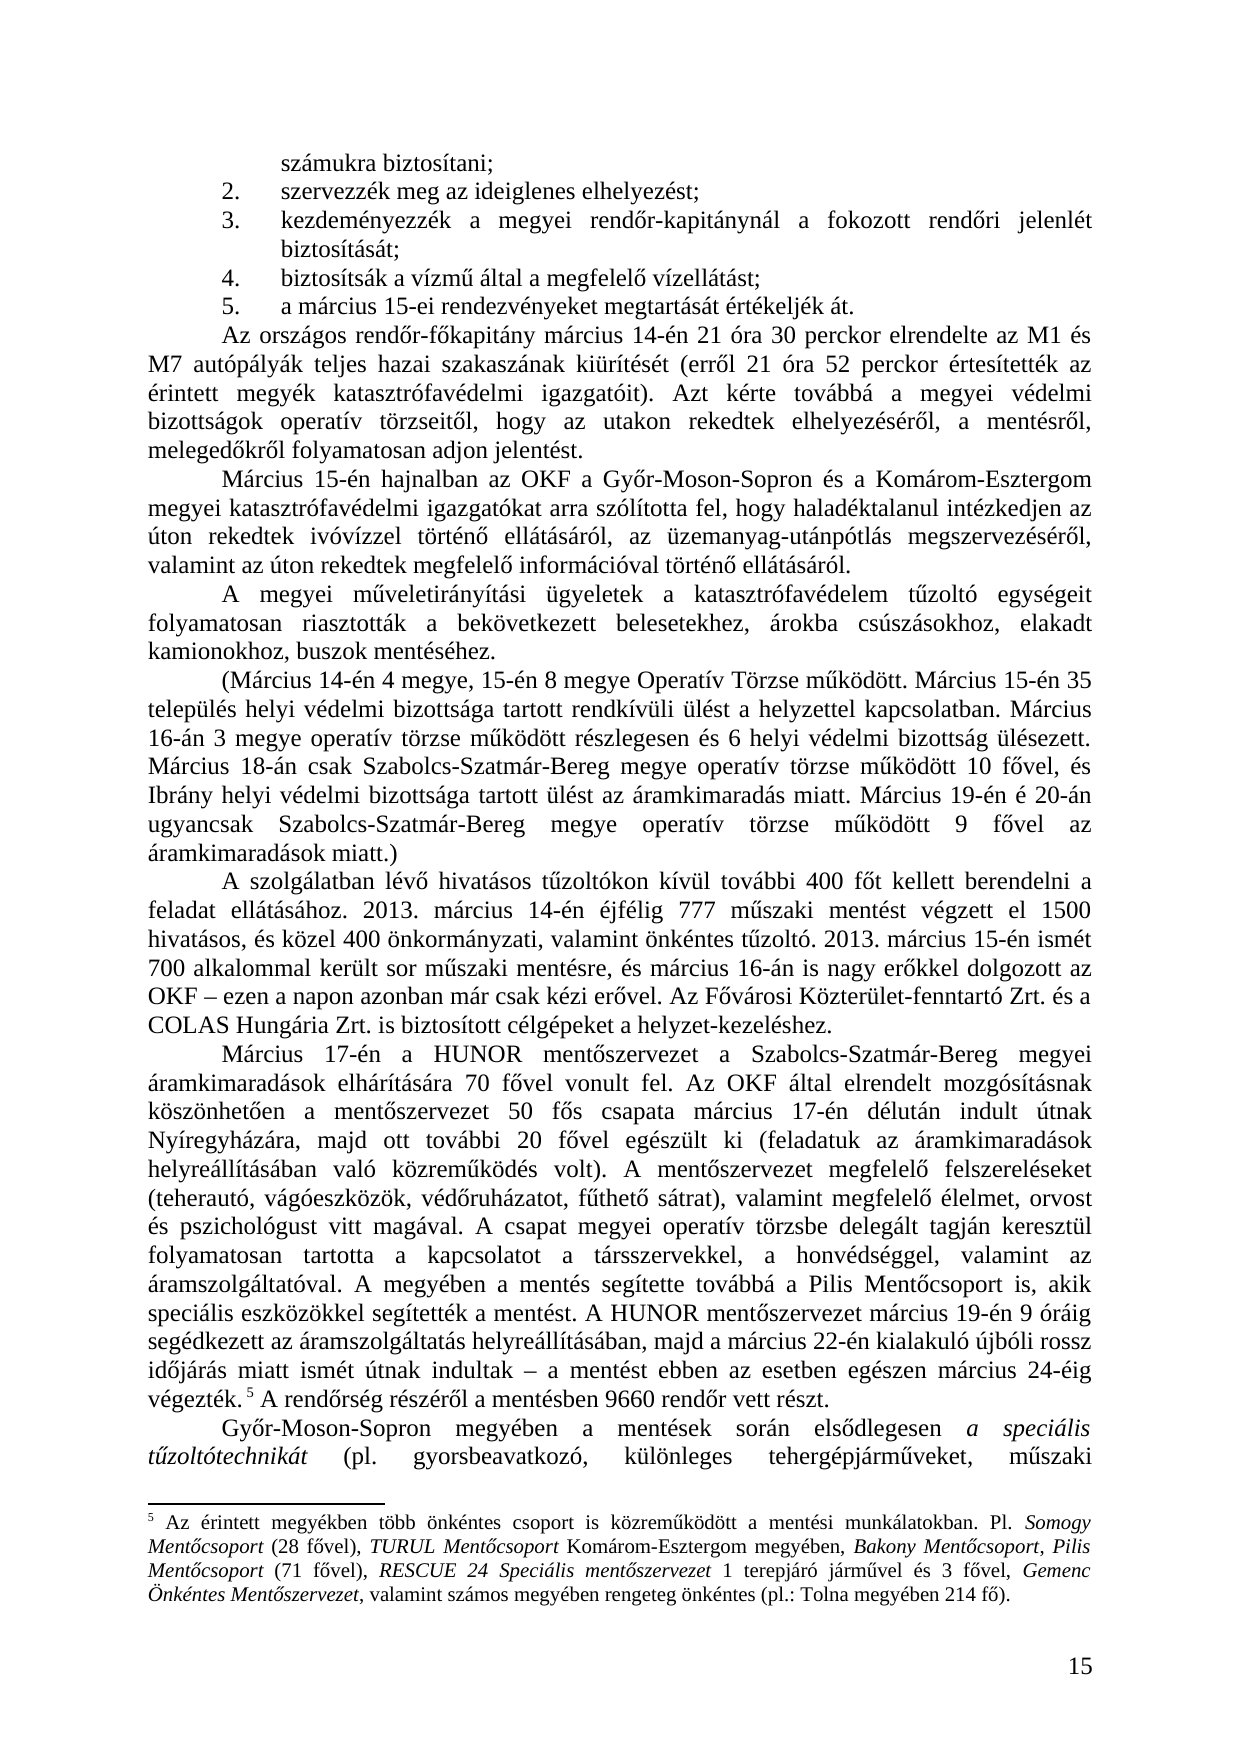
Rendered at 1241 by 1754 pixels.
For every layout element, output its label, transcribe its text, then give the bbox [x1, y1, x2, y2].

list biztosítsák a vízmű által a megfelelő vízellátást; [221, 263, 1093, 291]
text Március 15-én hajnalban az OKF a Győr-Moson-Sopron és a Komárom-Esztergom megyei katasztrófavédelmi igazgatókat arra szólította fel, hogy haladéktalanul intézkedjen az úton rekedtek ivóvízzel történő ellátásáról, az üzemanyag-utánpótlás megszervezéséről, valamint az úton rekedtek megfelelő információval történő ellátásáról. [148, 464, 1093, 579]
list a március 15-ei rendezvényeket megtartását értékeljék át. [221, 291, 1093, 320]
list szervezzék meg az ideiglenes elhelyezést; [221, 176, 1093, 205]
text A megyei műveletirányítási ügyeletek a katasztrófavédelem tűzoltó egységeit folyamatosan riasztották a bekövetkezett belesetekhez, árokba csúszásokhoz, elakadt kamionokhoz, buszok mentéséhez. [148, 579, 1093, 665]
list számukra biztosítani; [221, 148, 1093, 176]
text A szolgálatban lévő hivatásos tűzoltókon kívül további 400 főt kellett berendelni a feladat ellátásához. 2013. március 14-én éjfélig 777 műszaki mentést végzett el 1500 hivatásos, és közel 400 önkormányzati, valamint önkéntes tűzoltó. 2013. március 15-én ismét 700 alkalommal került sor műszaki mentésre, és március 16-án is nagy erőkkel dolgozott az OKF – ezen a napon azonban már csak kézi erővel. Az Fővárosi Közterület-fenntartó Zrt. és a COLAS Hungária Zrt. is biztosított célgépeket a helyzet-kezeléshez. [148, 866, 1093, 1039]
text Győr-Moson-Sopron megyében a mentések során elsődlegesen a speciális tűzoltótechnikát (pl. gyorsbeavatkozó, különleges tehergépjárműveket, műszaki [148, 1413, 1093, 1470]
text Az országos rendőr-főkapitány március 14-én 21 óra 30 perckor elrendelte az M1 és M7 autópályák teljes hazai szakaszának kiürítését (erről 21 óra 52 perckor értesítették az érintett megyék katasztrófavédelmi igazgatóit). Azt kérte továbbá a megyei védelmi bizottságok operatív törzseitől, hogy az utakon rekedtek elhelyezéséről, a mentésről, melegedőkről folyamatosan adjon jelentést. [148, 320, 1093, 464]
text Az érintett megyékben több önkéntes csoport is közreműködött a mentési munkálatokban. Pl. Somogy Mentőcsoport (28 fővel), TURUL Mentőcsoport Komárom-Esztergom megyében, Bakony Mentőcsoport, Pilis Mentőcsoport (71 fővel), RESCUE 24 Speciális mentőszervezet 1 terepjáró járművel és 3 fővel, Gemenc Önkéntes Mentőszervezet, valamint számos megyében rengeteg önkéntes (pl.: Tolna megyében 214 fő). [148, 1510, 1093, 1606]
text (Március 14-én 4 megye, 15-én 8 megye Operatív Törzse működött. Március 15-én 35 település helyi védelmi bizottsága tartott rendkívüli ülést a helyzettel kapcsolatban. Március 16-án 3 megye operatív törzse működött részlegesen és 6 helyi védelmi bizottság ülésezett. Március 18-án csak Szabolcs-Szatmár-Bereg megye operatív törzse működött 10 fővel, és Ibrány helyi védelmi bizottsága tartott ülést az áramkimaradás miatt. Március 19-én é 20-án ugyancsak Szabolcs-Szatmár-Bereg megye operatív törzse működött 9 fővel az áramkimaradások miatt.) [148, 665, 1093, 866]
list kezdeményezzék a megyei rendőr-kapitánynál a fokozott rendőri jelenlét biztosítását; [221, 205, 1093, 263]
text Március 17-én a HUNOR mentőszervezet a Szabolcs-Szatmár-Bereg megyei áramkimaradások elhárítására 70 fővel vonult fel. Az OKF által elrendelt mozgósításnak köszönhetően a mentőszervezet 50 fős csapata március 17-én délután indult útnak Nyíregyházára, majd ott további 20 fővel egészült ki (feladatuk az áramkimaradások helyreállításában való közreműködés volt). A mentőszervezet megfelelő felszereléseket (teherautó, vágóeszközök, védőruházatot, fűthető sátrat), valamint megfelelő élelmet, orvost és pszichológust vitt magával. A csapat megyei operatív törzsbe delegált tagján keresztül folyamatosan tartotta a kapcsolatot a társszervekkel, a honvédséggel, valamint az áramszolgáltatóval. A megyében a mentés segítette továbbá a Pilis Mentőcsoport is, akik speciális eszközökkel segítették a mentést. A HUNOR mentőszervezet március 19-én 9 óráig segédkezett az áramszolgáltatás helyreállításában, majd a március 22-én kialakuló újbóli rossz időjárás miatt ismét útnak indultak – a mentést ebben az esetben egészen március 24-éig végezték. A rendőrség részéről a mentésben 9660 rendőr vett részt. [148, 1039, 1093, 1413]
